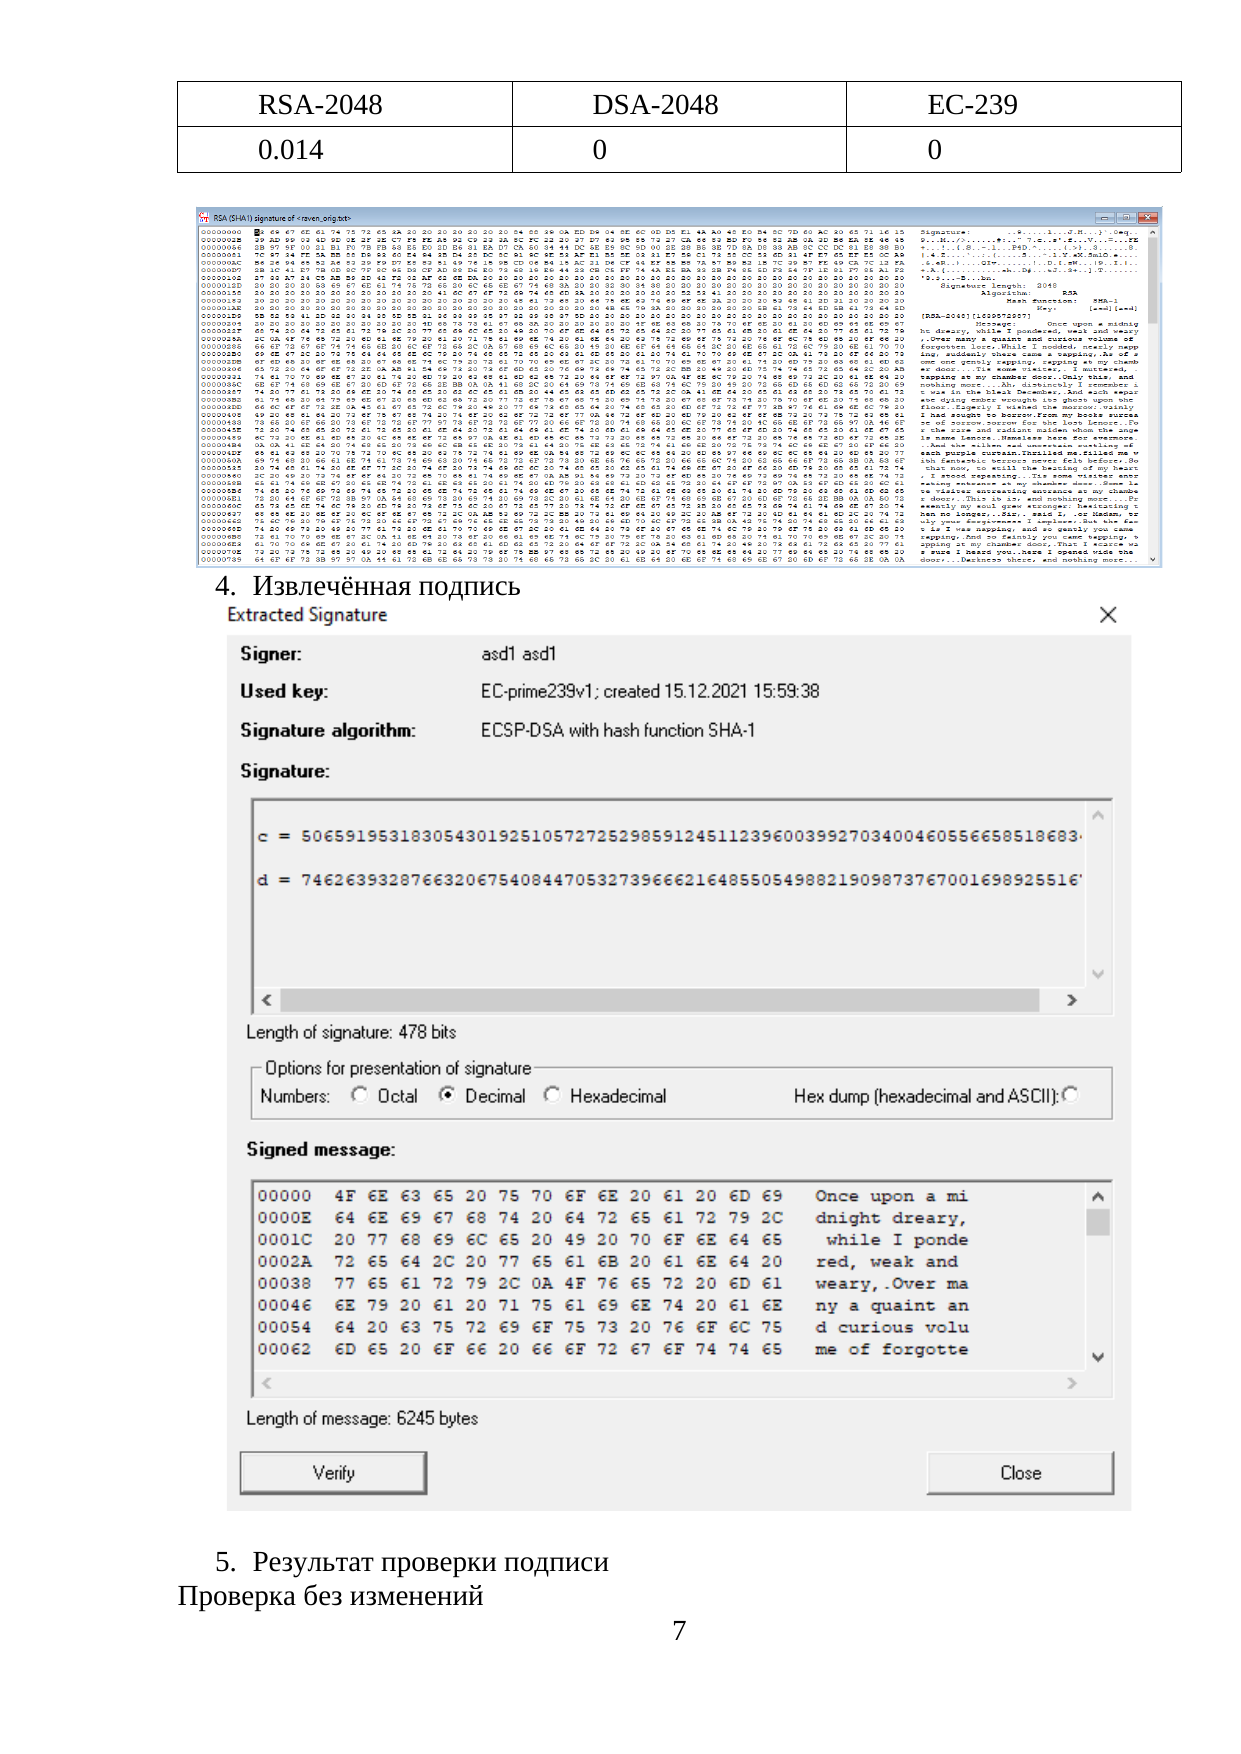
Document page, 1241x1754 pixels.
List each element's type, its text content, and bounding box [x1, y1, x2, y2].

picture [226, 601, 1132, 1511]
table_header DSA-2048 [513, 82, 846, 126]
list Извлечённая подпись [215, 205, 1181, 601]
table_cell 0.014 [178, 127, 512, 172]
list Результат проверки подписи [215, 1544, 1181, 1578]
table_cell 0 [847, 127, 1181, 172]
picture [196, 206, 1163, 568]
text Проверка без изменений [177, 1578, 1181, 1611]
table_header EC-239 [847, 82, 1181, 126]
table_header RSA-2048 [178, 82, 512, 126]
table_cell 0 [513, 127, 846, 172]
